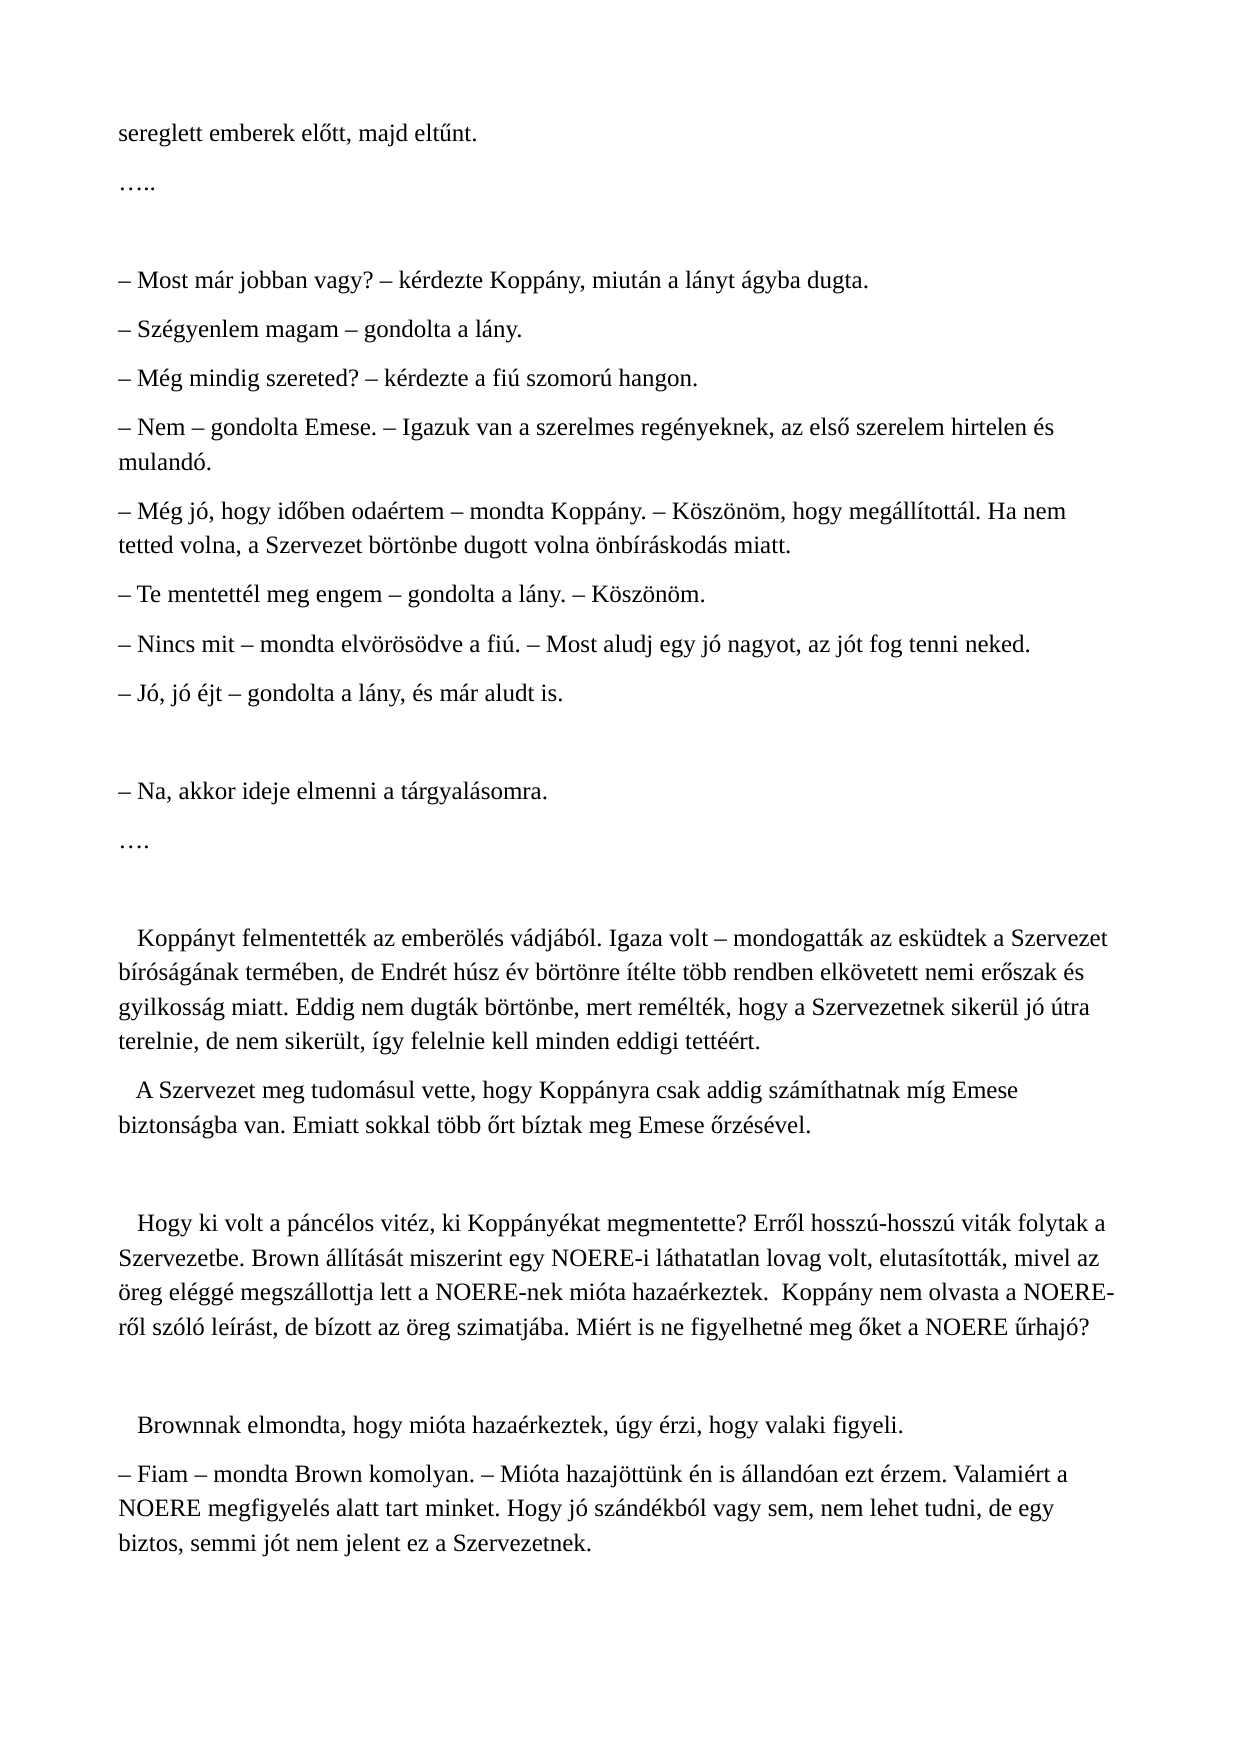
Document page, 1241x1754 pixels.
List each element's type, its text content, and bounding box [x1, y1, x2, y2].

text …. [118, 825, 1122, 854]
text A Szervezet meg tudomásul vette, hogy Koppányra csak addig számíthatnak míg Emese biztonságba van. Emiatt sokkal több őrt bíztak meg Emese őrzésével. [118, 1076, 1122, 1139]
text – Na, akkor ideje elmenni a tárgyalásomra. [118, 776, 1122, 804]
text – Jó, jó éjt – gondolta a lány, és már aludt is. [118, 678, 1122, 706]
text Hogy ki volt a páncélos vitéz, ki Koppányékat megmentette? Erről hosszú-hosszú viták folytak a Szervezetbe. Brown állítását miszerint egy NOERE-i láthatatlan lovag volt, elutasították, mivel az öreg eléggé megszállottja lett a NOERE-nek mióta hazaérkeztek. Koppány nem olvasta a NOERE-ről szóló leírást, de bízott az öreg szimatjába. Miért is ne figyelhetné meg őket a NOERE űrhajó? [118, 1208, 1122, 1340]
text – Még mindig szereted? – kérdezte a fiú szomorú hangon. [118, 363, 1122, 392]
text – Nem – gondolta Emese. – Igazuk van a szerelmes regényeknek, az első szerelem hirtelen és mulandó. [118, 412, 1122, 476]
text – Most már jobban vagy? – kérdezte Koppány, miután a lányt ágyba dugta. [118, 265, 1122, 294]
text ….. [118, 167, 1122, 196]
text sereglett emberek előtt, majd eltűnt. [118, 118, 1122, 147]
text – Te mentettél meg engem – gondolta a lány. – Köszönöm. [118, 579, 1122, 608]
text – Szégyenlem magam – gondolta a lány. [118, 314, 1122, 343]
text Brownnak elmondta, hogy mióta hazaérkeztek, úgy érzi, hogy valaki figyeli. [118, 1410, 1122, 1438]
text – Nincs mit – mondta elvörösödve a fiú. – Most aludj egy jó nagyot, az jót fog tenni neked. [118, 629, 1122, 657]
text Koppányt felmentették az emberölés vádjából. Igaza volt – mondogatták az esküdtek a Szervezet bíróságának termében, de Endrét húsz év börtönre ítélte több rendben elkövetett nemi erőszak és gyilkosság miatt. Eddig nem dugták börtönbe, mert remélték, hogy a Szervezetnek sikerül jó útra terelnie, de nem sikerült, így felelnie kell minden eddigi tettéért. [118, 923, 1122, 1055]
text – Fiam – mondta Brown komolyan. – Mióta hazajöttünk én is állandóan ezt érzem. Valamiért a NOERE megfigyelés alatt tart minket. Hogy jó szándékból vagy sem, nem lehet tudni, de egy biztos, semmi jót nem jelent ez a Szervezetnek. [118, 1459, 1122, 1556]
text – Még jó, hogy időben odaértem – mondta Koppány. – Köszönöm, hogy megállítottál. Ha nem tetted volna, a Szervezet börtönbe dugott volna önbíráskodás miatt. [118, 496, 1122, 559]
